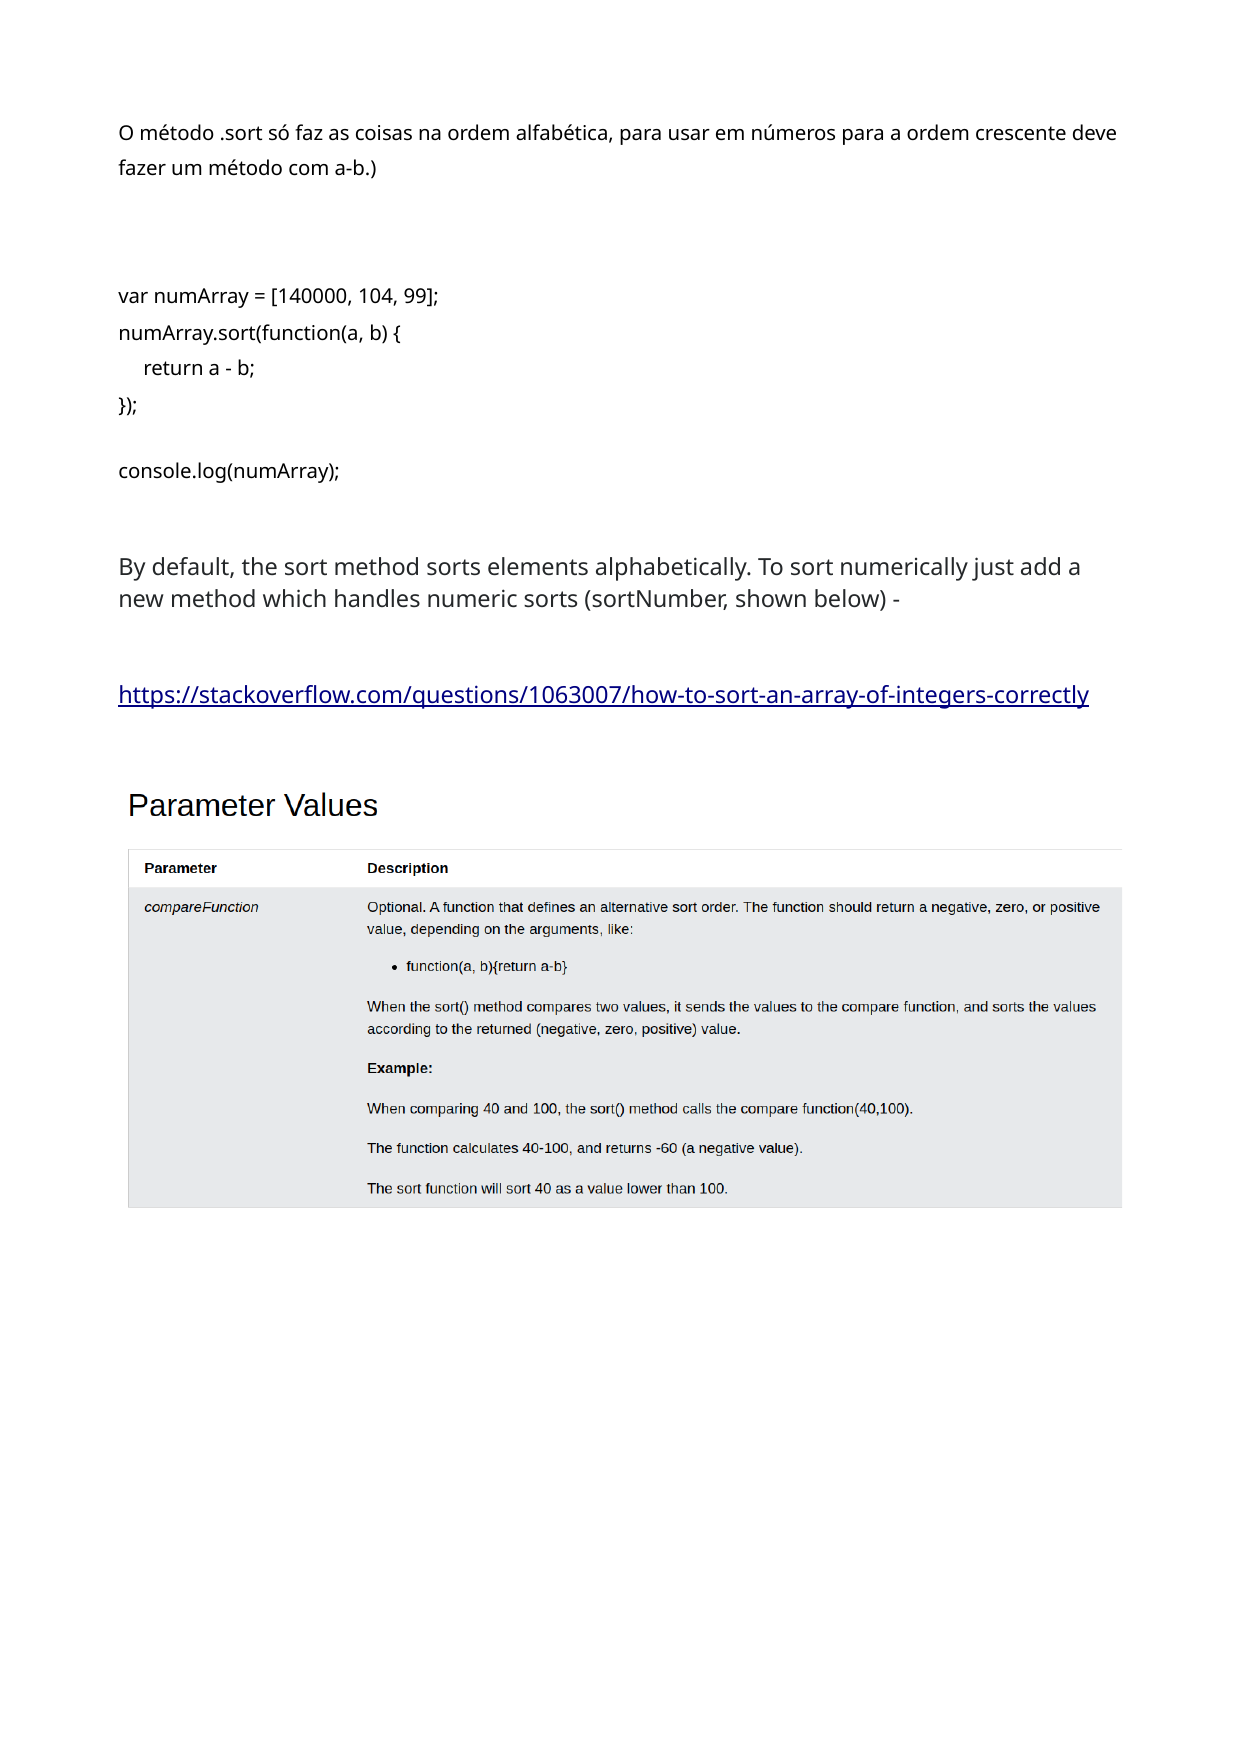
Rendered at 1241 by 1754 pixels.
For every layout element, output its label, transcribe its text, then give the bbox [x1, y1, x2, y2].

text By default, the sort method sorts elements alphabetically. To sort numerically just add a new method which handles numeric sorts (sortNumber, shown below) - [118, 551, 1122, 614]
text return a - b; [118, 354, 1122, 382]
picture [118, 774, 1123, 1216]
text var numArray = [140000, 104, 99]; [118, 282, 1122, 310]
text https://stackoverflow.com/questions/1063007/how-to-sort-an-array-of-integers-correctly [118, 678, 1122, 710]
text numArray.sort(function(a, b) { [118, 318, 1122, 346]
text console.log(numArray); [118, 457, 1122, 485]
text }); [118, 390, 1122, 418]
text O método .sort só faz as coisas na ordem alfabética, para usar em números para a ordem crescente deve fazer um método com a-b.) [118, 118, 1122, 182]
